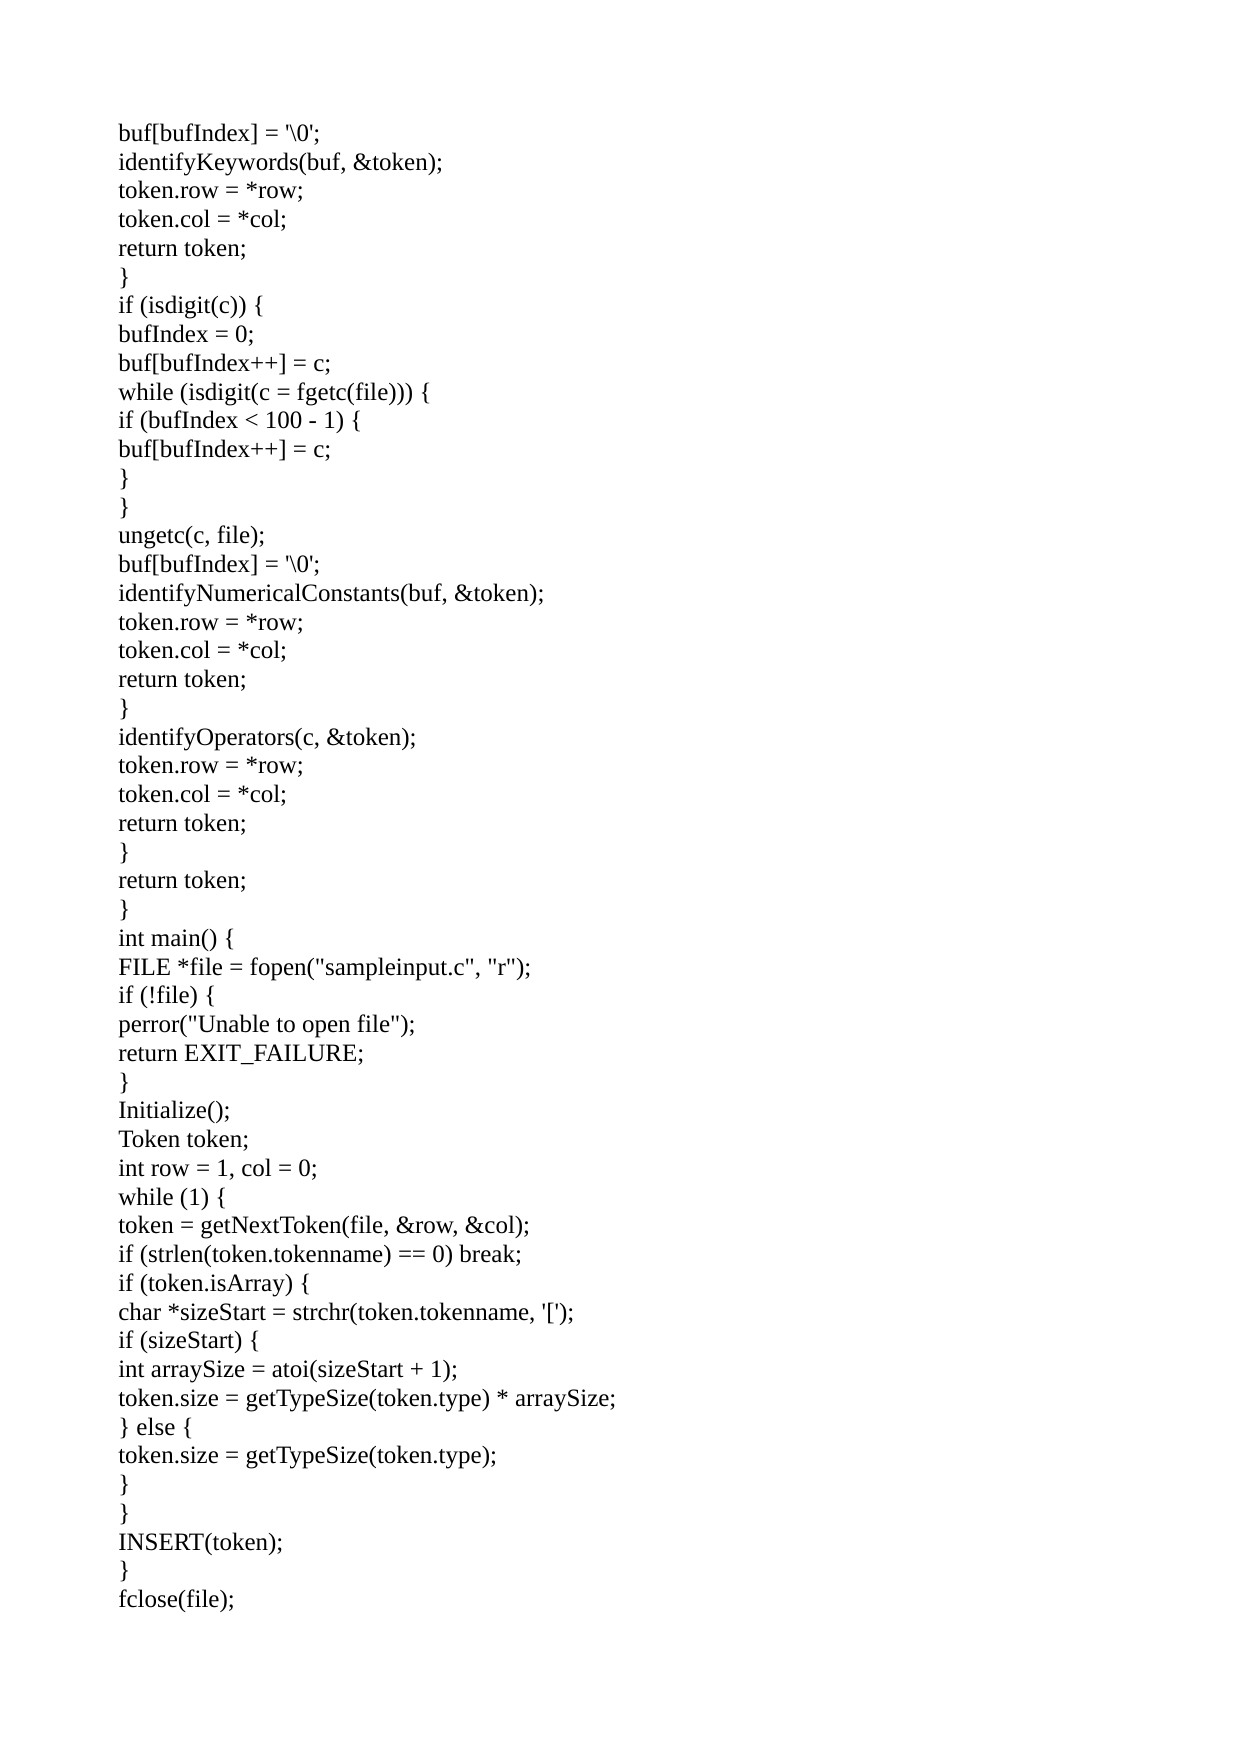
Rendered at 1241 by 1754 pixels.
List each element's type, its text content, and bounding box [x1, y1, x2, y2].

text return token; [118, 866, 1122, 894]
text } [118, 1067, 1122, 1096]
text } [118, 492, 1122, 521]
text if (strlen(token.tokenname) == 0) break; [118, 1239, 1122, 1268]
text return token; [118, 808, 1122, 837]
text } else { [118, 1412, 1122, 1441]
text perror("Unable to open file"); [118, 1009, 1122, 1038]
text FILE *file = fopen("sampleinput.c", "r"); [118, 952, 1122, 981]
text } [118, 1556, 1122, 1584]
text } [118, 837, 1122, 866]
text return token; [118, 233, 1122, 262]
text char *sizeStart = strchr(token.tokenname, '['); [118, 1297, 1122, 1326]
text } [118, 894, 1122, 923]
text token.size = getTypeSize(token.type); [118, 1441, 1122, 1469]
text if (sizeStart) { [118, 1326, 1122, 1354]
text if (!file) { [118, 981, 1122, 1009]
text token.col = *col; [118, 779, 1122, 808]
text Token token; [118, 1124, 1122, 1153]
text fclose(file); [118, 1584, 1122, 1613]
text buf[bufIndex] = '\0'; [118, 118, 1122, 147]
text return EXIT_FAILURE; [118, 1038, 1122, 1067]
text if (bufIndex < 100 - 1) { [118, 406, 1122, 434]
text token.col = *col; [118, 204, 1122, 233]
text int arraySize = atoi(sizeStart + 1); [118, 1354, 1122, 1383]
text identifyOperators(c, &token); [118, 722, 1122, 751]
text int row = 1, col = 0; [118, 1153, 1122, 1182]
text token.size = getTypeSize(token.type) * arraySize; [118, 1383, 1122, 1412]
text token.col = *col; [118, 636, 1122, 664]
text if (isdigit(c)) { [118, 291, 1122, 319]
text bufIndex = 0; [118, 319, 1122, 348]
text buf[bufIndex++] = c; [118, 434, 1122, 463]
text } [118, 1498, 1122, 1527]
text if (token.isArray) { [118, 1268, 1122, 1297]
text } [118, 693, 1122, 722]
text while (isdigit(c = fgetc(file))) { [118, 377, 1122, 406]
text token.row = *row; [118, 176, 1122, 204]
text buf[bufIndex] = '\0'; [118, 549, 1122, 578]
text } [118, 262, 1122, 291]
text token = getNextToken(file, &row, &col); [118, 1211, 1122, 1239]
text token.row = *row; [118, 607, 1122, 636]
text } [118, 463, 1122, 492]
text buf[bufIndex++] = c; [118, 348, 1122, 377]
text token.row = *row; [118, 751, 1122, 779]
text identifyKeywords(buf, &token); [118, 147, 1122, 176]
text return token; [118, 664, 1122, 693]
text while (1) { [118, 1182, 1122, 1211]
text Initialize(); [118, 1096, 1122, 1124]
text } [118, 1469, 1122, 1498]
text int main() { [118, 923, 1122, 952]
text ungetc(c, file); [118, 521, 1122, 549]
text identifyNumericalConstants(buf, &token); [118, 578, 1122, 607]
text INSERT(token); [118, 1527, 1122, 1556]
